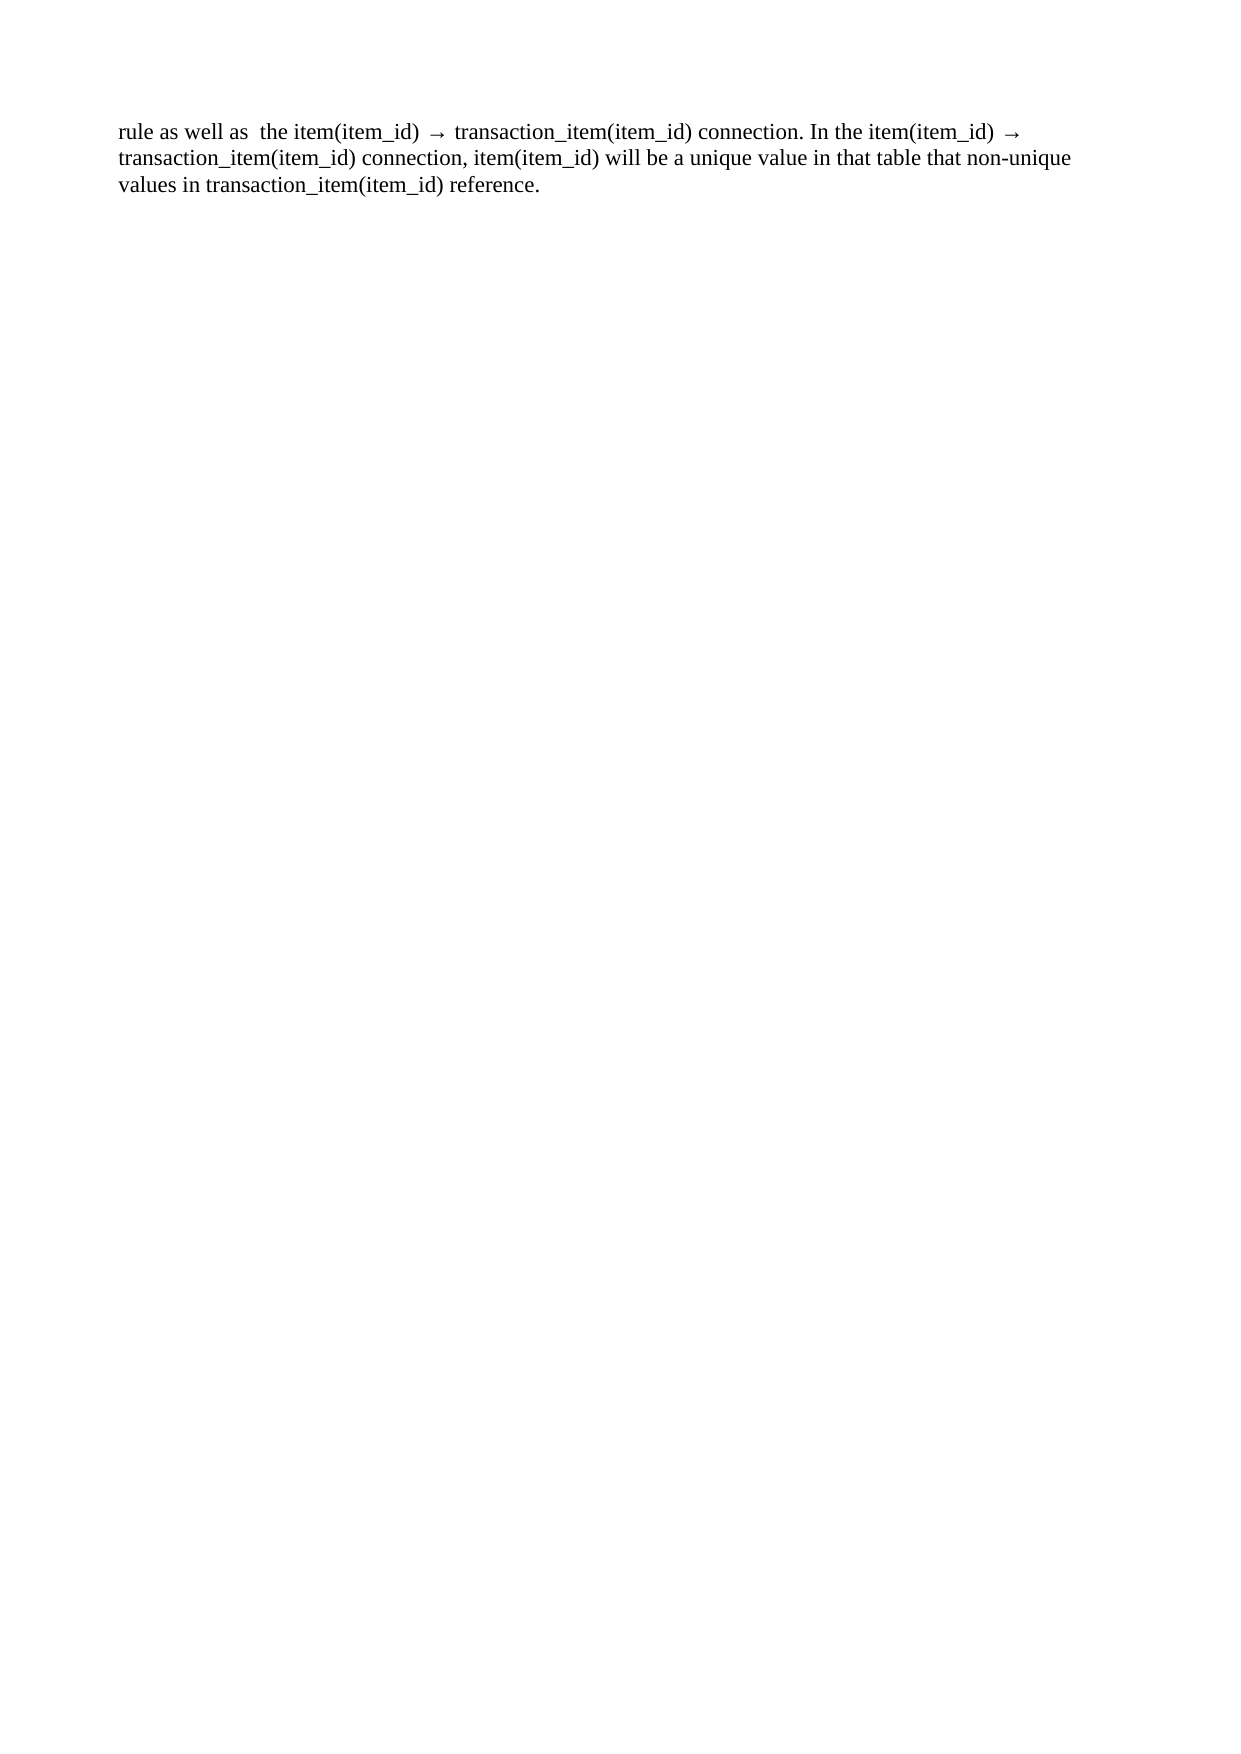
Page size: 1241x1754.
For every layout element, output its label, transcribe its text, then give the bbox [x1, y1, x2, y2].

text rule as well as the item(item_id) → transaction_item(item_id) connection. In the item(item_id) → transaction_item(item_id) connection, item(item_id) will be a unique value in that table that non-unique values in transaction_item(item_id) reference. [118, 118, 1122, 197]
